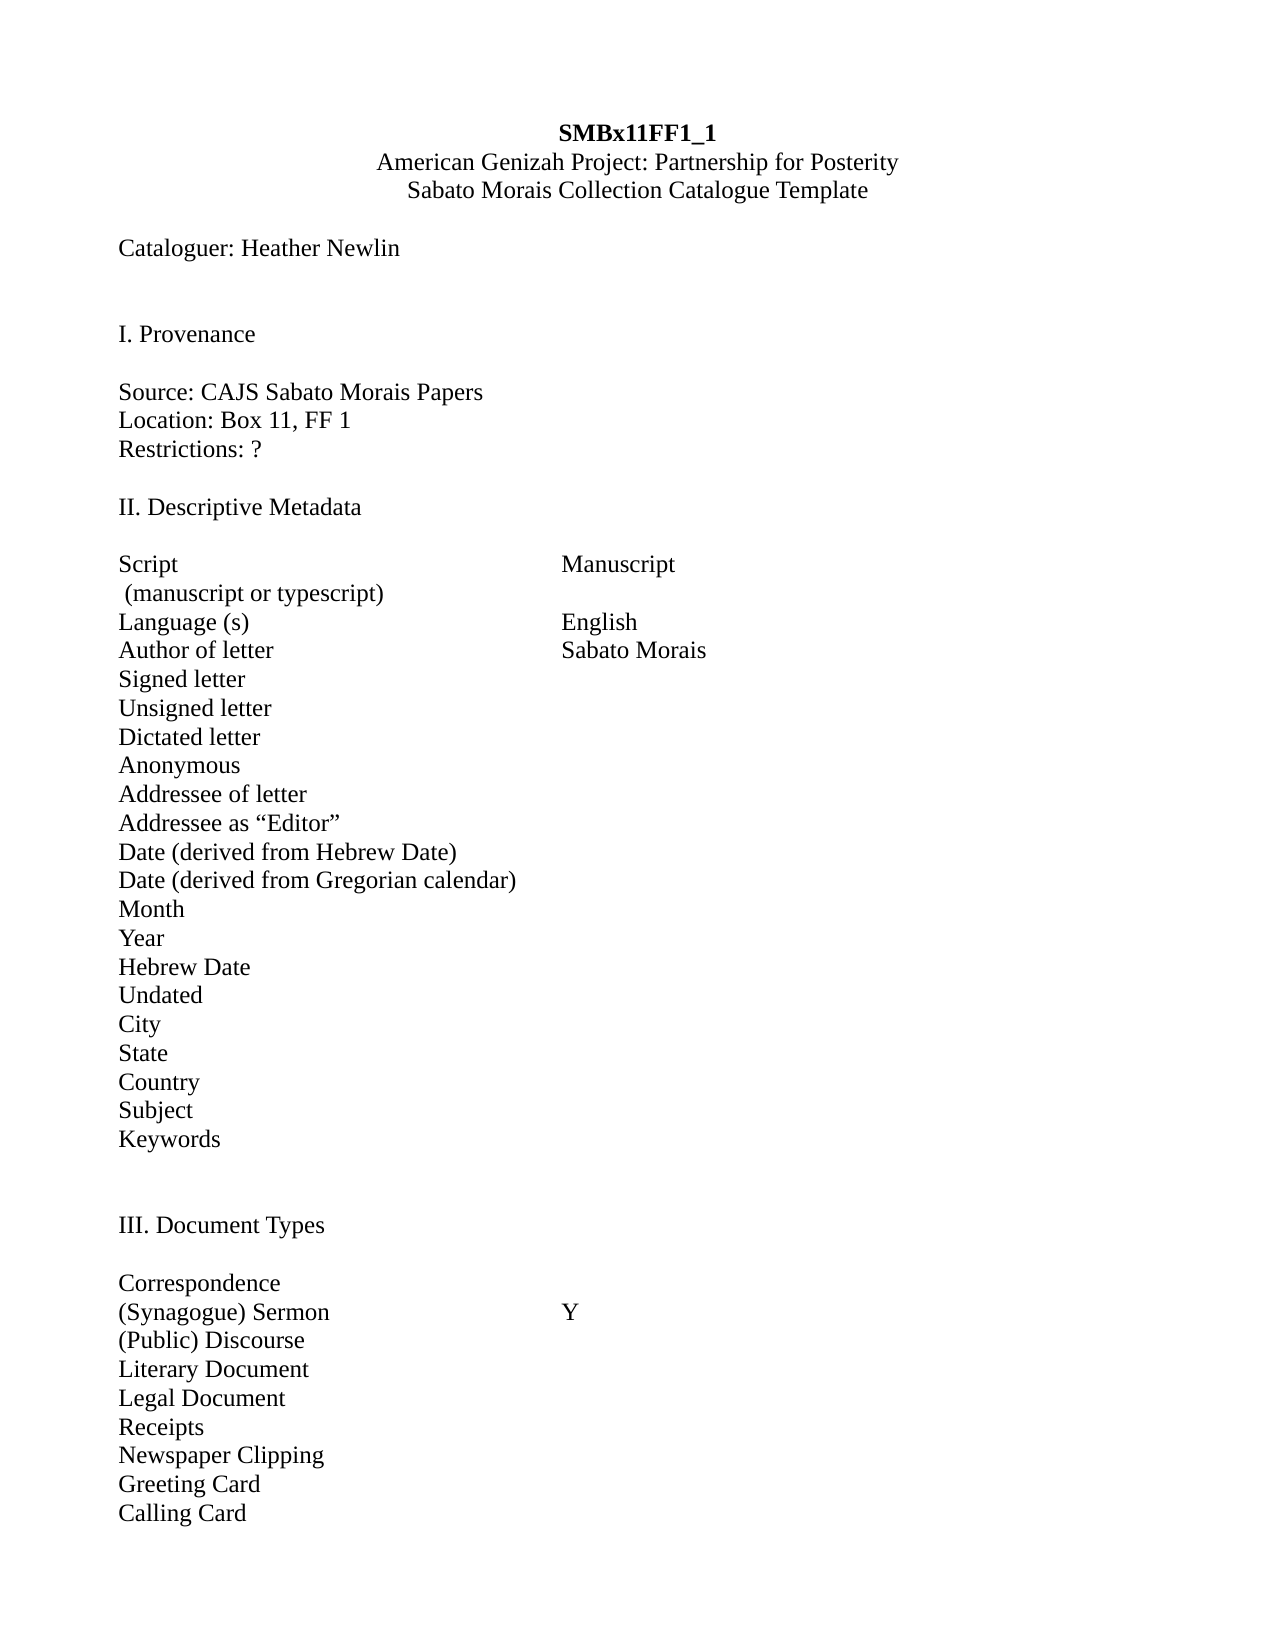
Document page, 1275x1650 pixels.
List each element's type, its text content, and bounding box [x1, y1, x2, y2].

text Script Manuscript [118, 549, 1157, 578]
text II. Descriptive Metadata [118, 492, 1157, 521]
text Addressee as “Editor” [118, 808, 1157, 837]
text Date (derived from Gregorian calendar) [118, 866, 1157, 894]
text Month [118, 894, 1157, 923]
text Date (derived from Hebrew Date) [118, 837, 1157, 866]
text Addressee of letter [118, 779, 1157, 808]
text SMBx11FF1_1 [118, 118, 1157, 147]
text (manuscript or typescript) [118, 578, 1157, 607]
text American Genizah Project: Partnership for Posterity [118, 147, 1157, 176]
text Correspondence [118, 1268, 1157, 1297]
text State [118, 1038, 1157, 1067]
text Location: Box 11, FF 1 [118, 406, 1157, 434]
text Language (s) English [118, 607, 1157, 636]
text III. Document Types [118, 1211, 1157, 1239]
text Anonymous [118, 751, 1157, 779]
text Signed letter [118, 664, 1157, 693]
text Dictated letter [118, 722, 1157, 751]
text Restrictions: ? [118, 434, 1157, 463]
text Subject [118, 1096, 1157, 1124]
text (Synagogue) Sermon Y [118, 1297, 1157, 1326]
text Source: CAJS Sabato Morais Papers [118, 377, 1157, 406]
text Country [118, 1067, 1157, 1096]
text Year [118, 923, 1157, 952]
text Greeting Card [118, 1469, 1157, 1498]
text Newspaper Clipping [118, 1441, 1157, 1469]
text Author of letter Sabato Morais [118, 636, 1157, 664]
text Legal Document [118, 1383, 1157, 1412]
text Cataloguer: Heather Newlin [118, 233, 1157, 262]
text Calling Card [118, 1498, 1157, 1527]
text Undated [118, 981, 1157, 1009]
text Hebrew Date [118, 952, 1157, 981]
text Unsigned letter [118, 693, 1157, 722]
text Sabato Morais Collection Catalogue Template [118, 176, 1157, 204]
text Keywords [118, 1124, 1157, 1153]
text City [118, 1009, 1157, 1038]
text Receipts [118, 1412, 1157, 1441]
text I. Provenance [118, 319, 1157, 348]
text Literary Document [118, 1354, 1157, 1383]
text (Public) Discourse [118, 1326, 1157, 1354]
